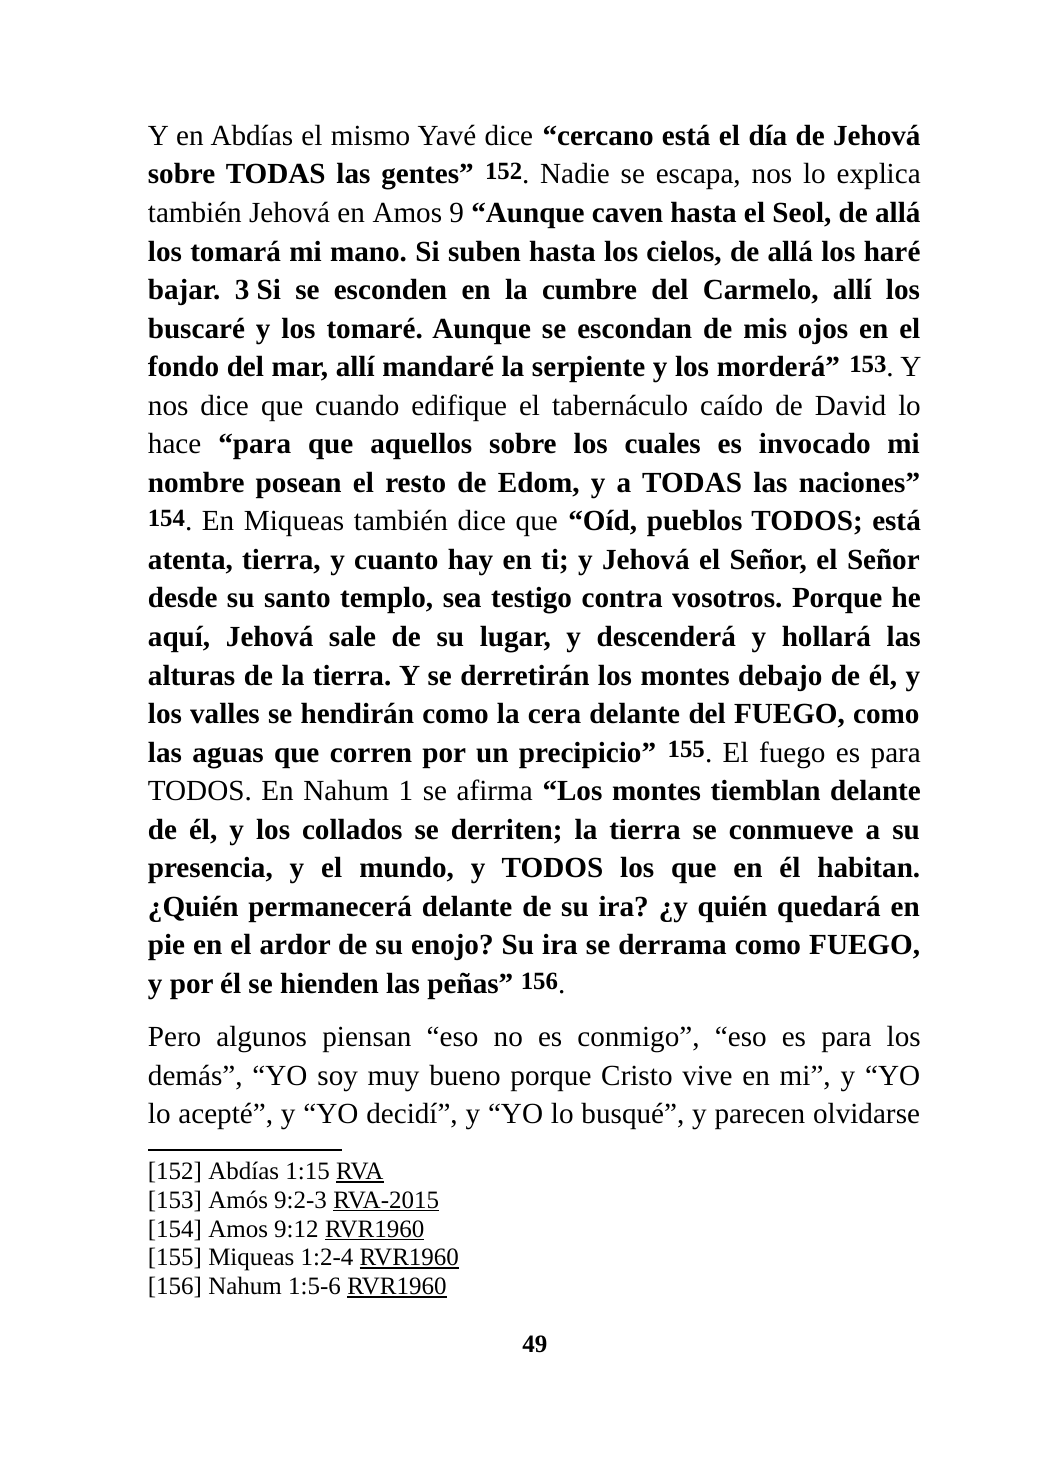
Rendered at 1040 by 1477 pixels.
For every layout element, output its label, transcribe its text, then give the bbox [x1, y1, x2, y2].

text Pero algunos piensan “eso no es conmigo”, “eso es para los demás”, “YO soy muy bueno porque Cristo vive en mi”, y “YO lo acepté”, y “YO decidí”, y “YO lo busqué”, y parecen olvidarse [148, 1019, 921, 1130]
text Miqueas 1:2-4 RVR1960 [148, 1242, 921, 1271]
text Abdías 1:15 RVA [148, 1156, 921, 1185]
text Amos 9:12 RVR1960 [148, 1214, 921, 1242]
text Y en Abdías el mismo Yavé dice “cercano está el día de Jehová sobre TODAS las gentes” . Nadie se escapa, nos lo explica también Jehová en Amos 9 “Aunque caven hasta el Seol, de allá los tomará mi mano. Si suben hasta los cielos, de allá los haré bajar. 3 Si se esconden en la cumbre del Carmelo, allí los buscaré y los tomaré. Aunque se escondan de mis ojos en el fondo del mar, allí mandaré la serpiente y los morderá” . Y nos dice que cuando edifique el tabernáculo caído de David lo hace “para que aquellos sobre los cuales es invocado mi nombre posean el resto de Edom, y a TODAS las naciones” . En Miqueas también dice que “Oíd, pueblos TODOS; está atenta, tierra, y cuanto hay en ti; y Jehová el Señor, el Señor desde su santo templo, sea testigo contra vosotros. Porque he aquí, Jehová sale de su lugar, y descenderá y hollará las alturas de la tierra. Y se derretirán los montes debajo de él, y los valles se hendirán como la cera delante del FUEGO, como las aguas que corren por un precipicio” . El fuego es para TODOS. En Nahum 1 se afirma “Los montes tiemblan delante de él, y los collados se derriten; la tierra se conmueve a su presencia, y el mundo, y TODOS los que en él habitan. ¿Quién permanecerá delante de su ira? ¿y quién quedará en pie en el ardor de su enojo? Su ira se derrama como FUEGO, y por él se hienden las peñas” . [148, 118, 921, 999]
text Amós 9:2-3 RVA-2015 [148, 1185, 921, 1214]
text Nahum 1:5-6 RVR1960 [148, 1271, 921, 1300]
